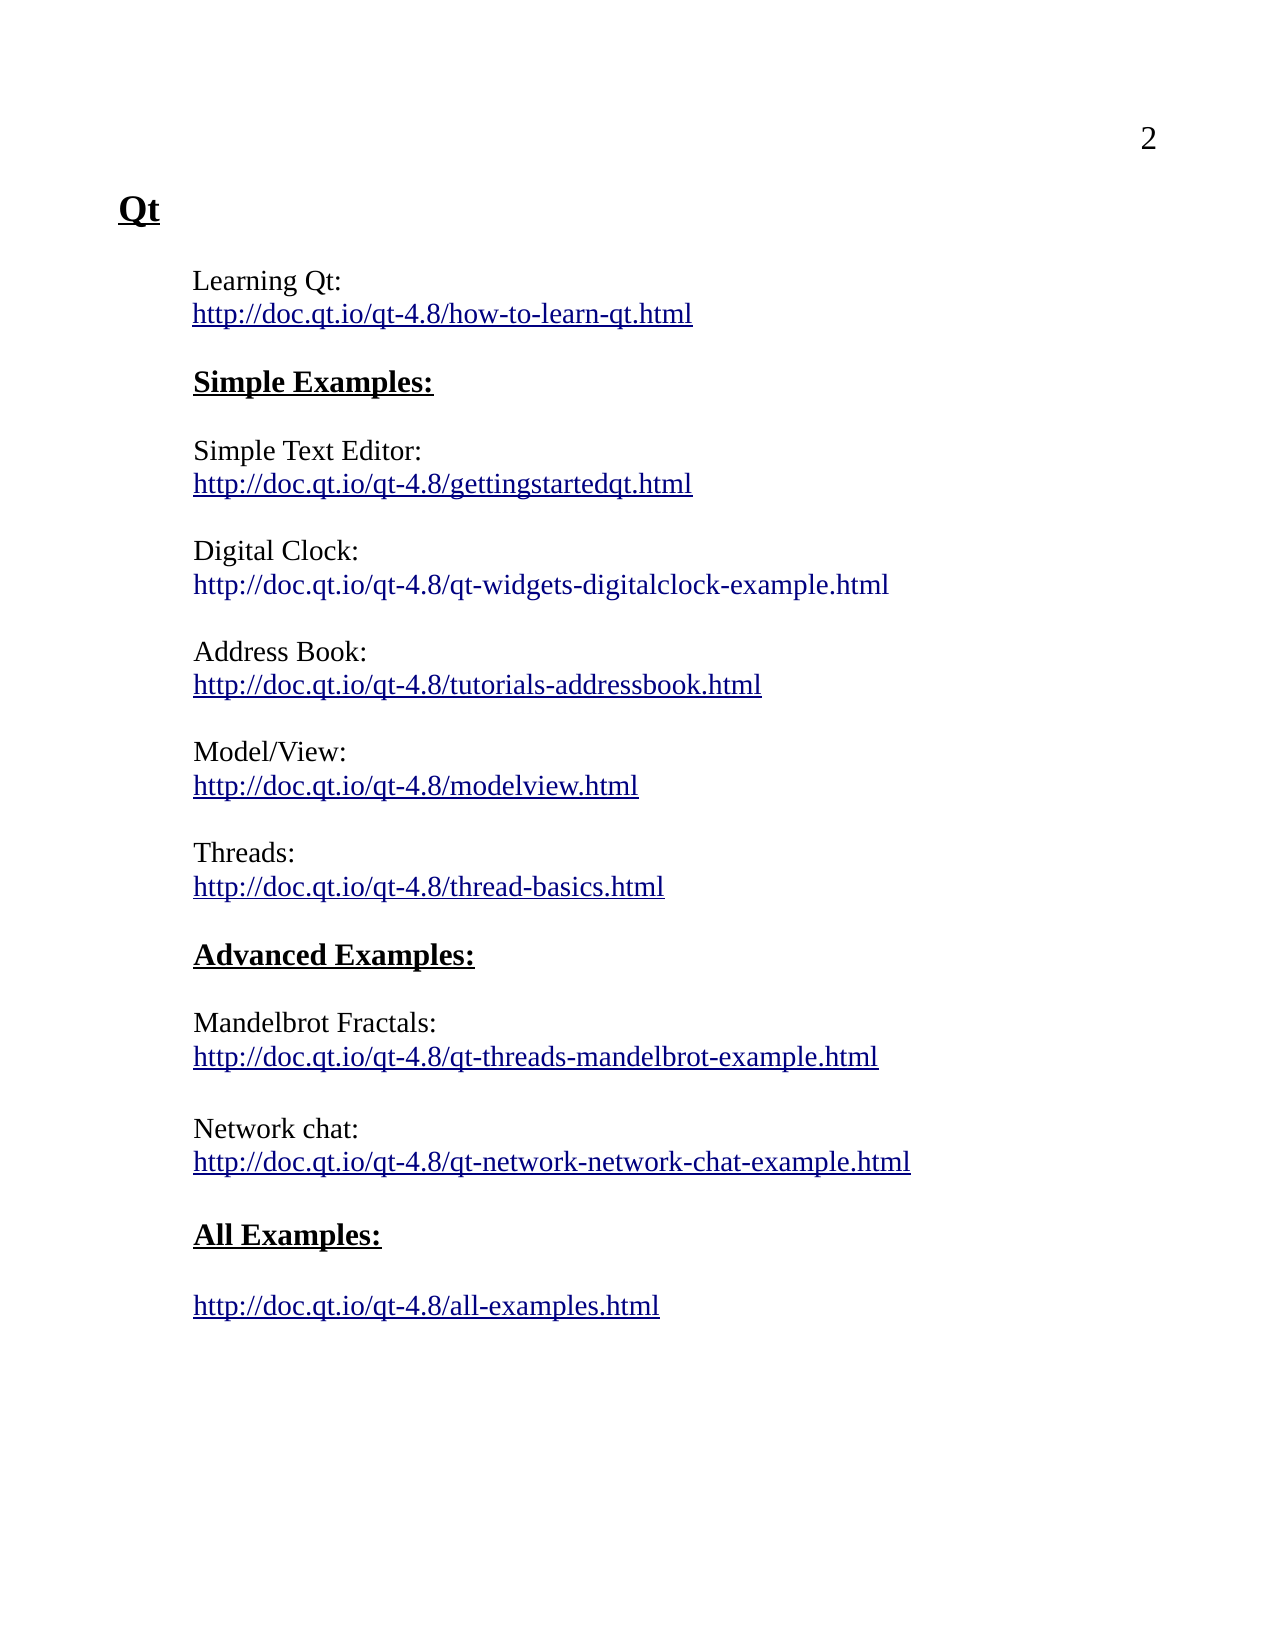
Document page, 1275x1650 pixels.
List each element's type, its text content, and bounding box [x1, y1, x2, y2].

text Simple Examples: [193, 363, 1157, 399]
text http://doc.qt.io/qt-4.8/how-to-learn-qt.html [118, 296, 1157, 330]
text http://doc.qt.io/qt-4.8/qt-threads-mandelbrot-example.html [193, 1039, 1157, 1072]
text http://doc.qt.io/qt-4.8/thread-basics.html [193, 869, 1157, 902]
text Advanced Examples: [193, 936, 1157, 972]
text Simple Text Editor: [193, 433, 1157, 466]
text Qt [118, 186, 1157, 229]
text Threads: [193, 835, 1157, 869]
text http://doc.qt.io/qt-4.8/qt-network-network-chat-example.html [193, 1144, 1157, 1178]
text Learning Qt: [118, 263, 1157, 296]
text Mandelbrot Fractals: [193, 1005, 1157, 1039]
text http://doc.qt.io/qt-4.8/qt-widgets-digitalclock-example.html [193, 567, 1157, 600]
text Address Book: [193, 634, 1157, 667]
text Digital Clock: [193, 533, 1157, 567]
text Network chat: [193, 1111, 1157, 1144]
text http://doc.qt.io/qt-4.8/modelview.html [193, 768, 1157, 802]
text http://doc.qt.io/qt-4.8/gettingstartedqt.html [193, 466, 1157, 500]
text http://doc.qt.io/qt-4.8/all-examples.html [193, 1288, 1157, 1322]
text All Examples: [193, 1216, 1157, 1252]
text Model/View: [193, 734, 1157, 768]
text http://doc.qt.io/qt-4.8/tutorials-addressbook.html [193, 667, 1157, 701]
